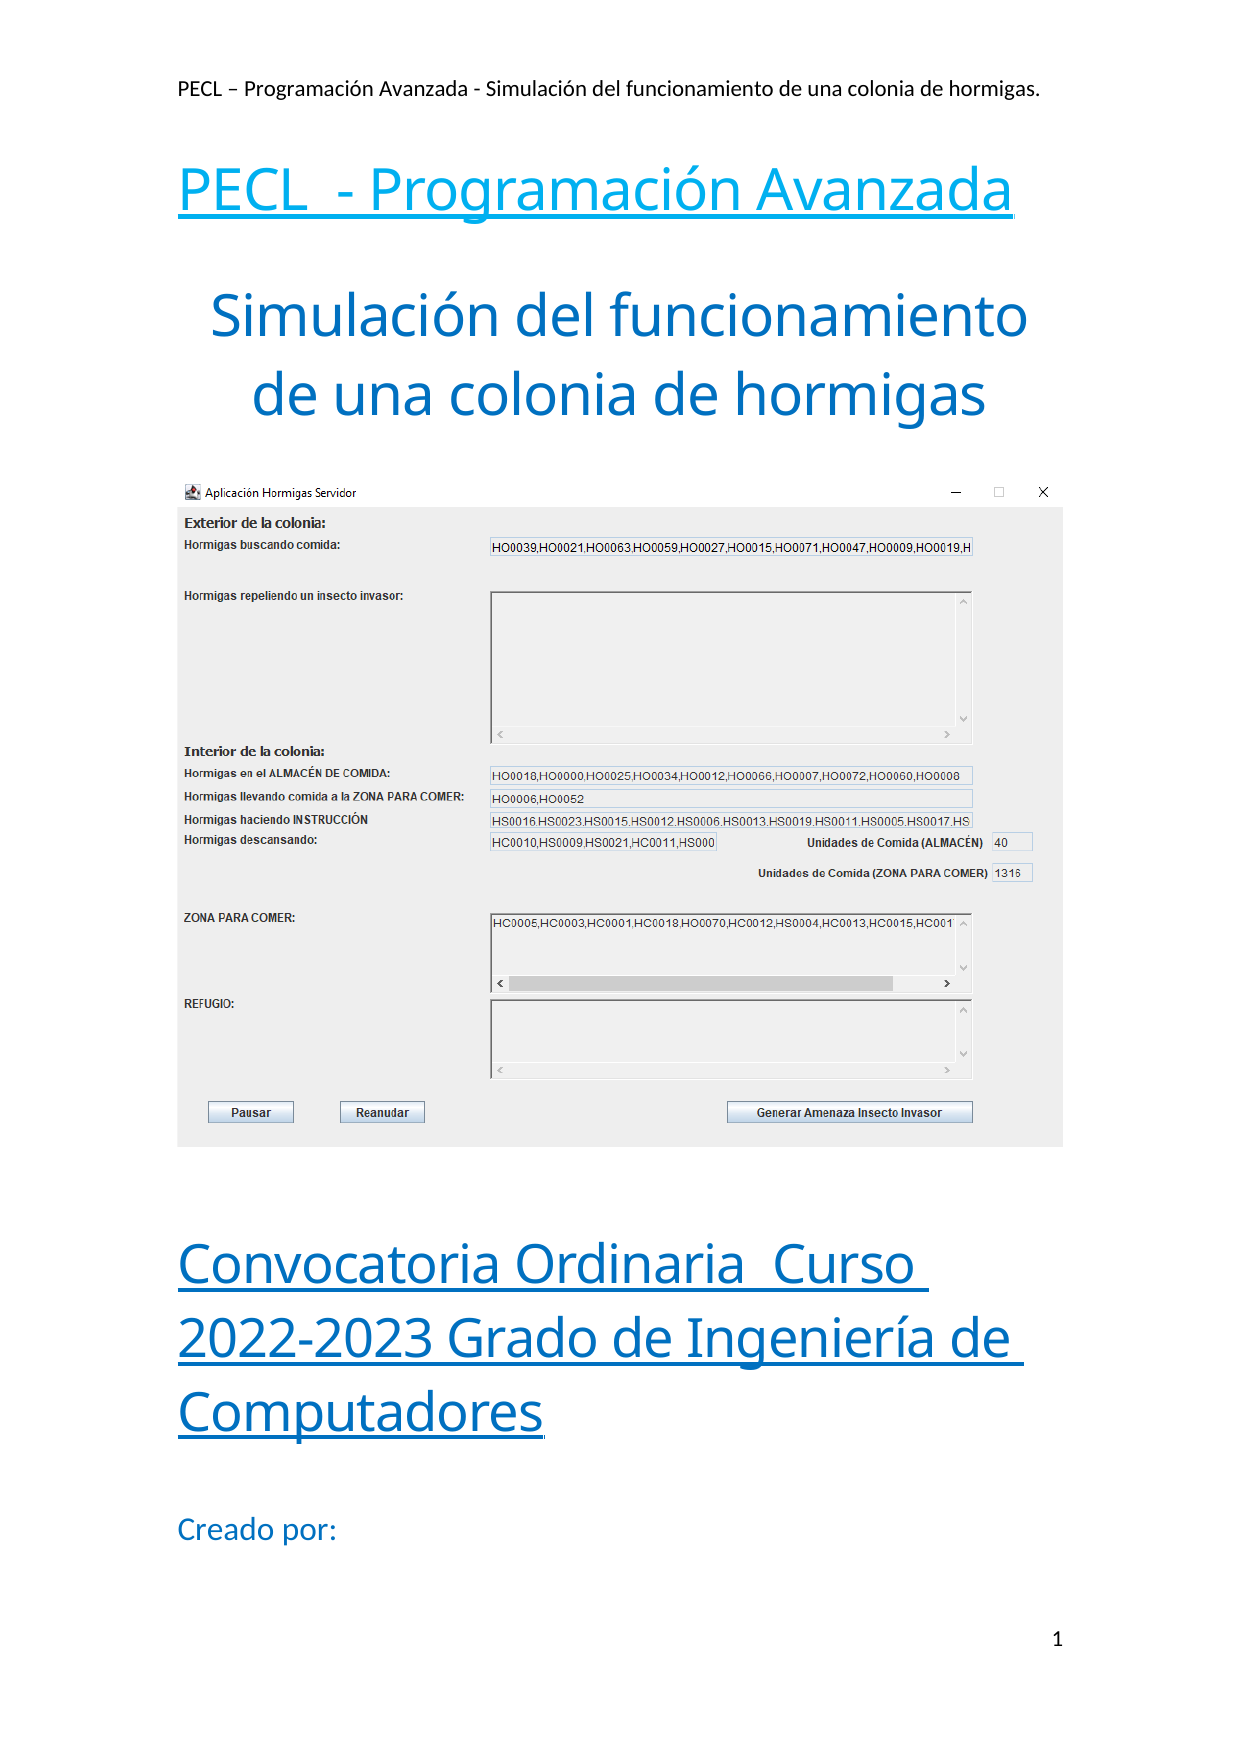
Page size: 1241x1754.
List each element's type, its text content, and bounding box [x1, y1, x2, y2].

title Simulación del funcionamiento de una colonia de hormigas [177, 274, 1063, 433]
title PECL - Programación Avanzada [177, 148, 1063, 227]
title Convocatoria Ordinaria Curso 2022-2023 Grado de Ingeniería de Computadores [177, 1226, 1063, 1447]
text Creado por: [177, 1507, 1063, 1548]
picture [177, 479, 1063, 1147]
